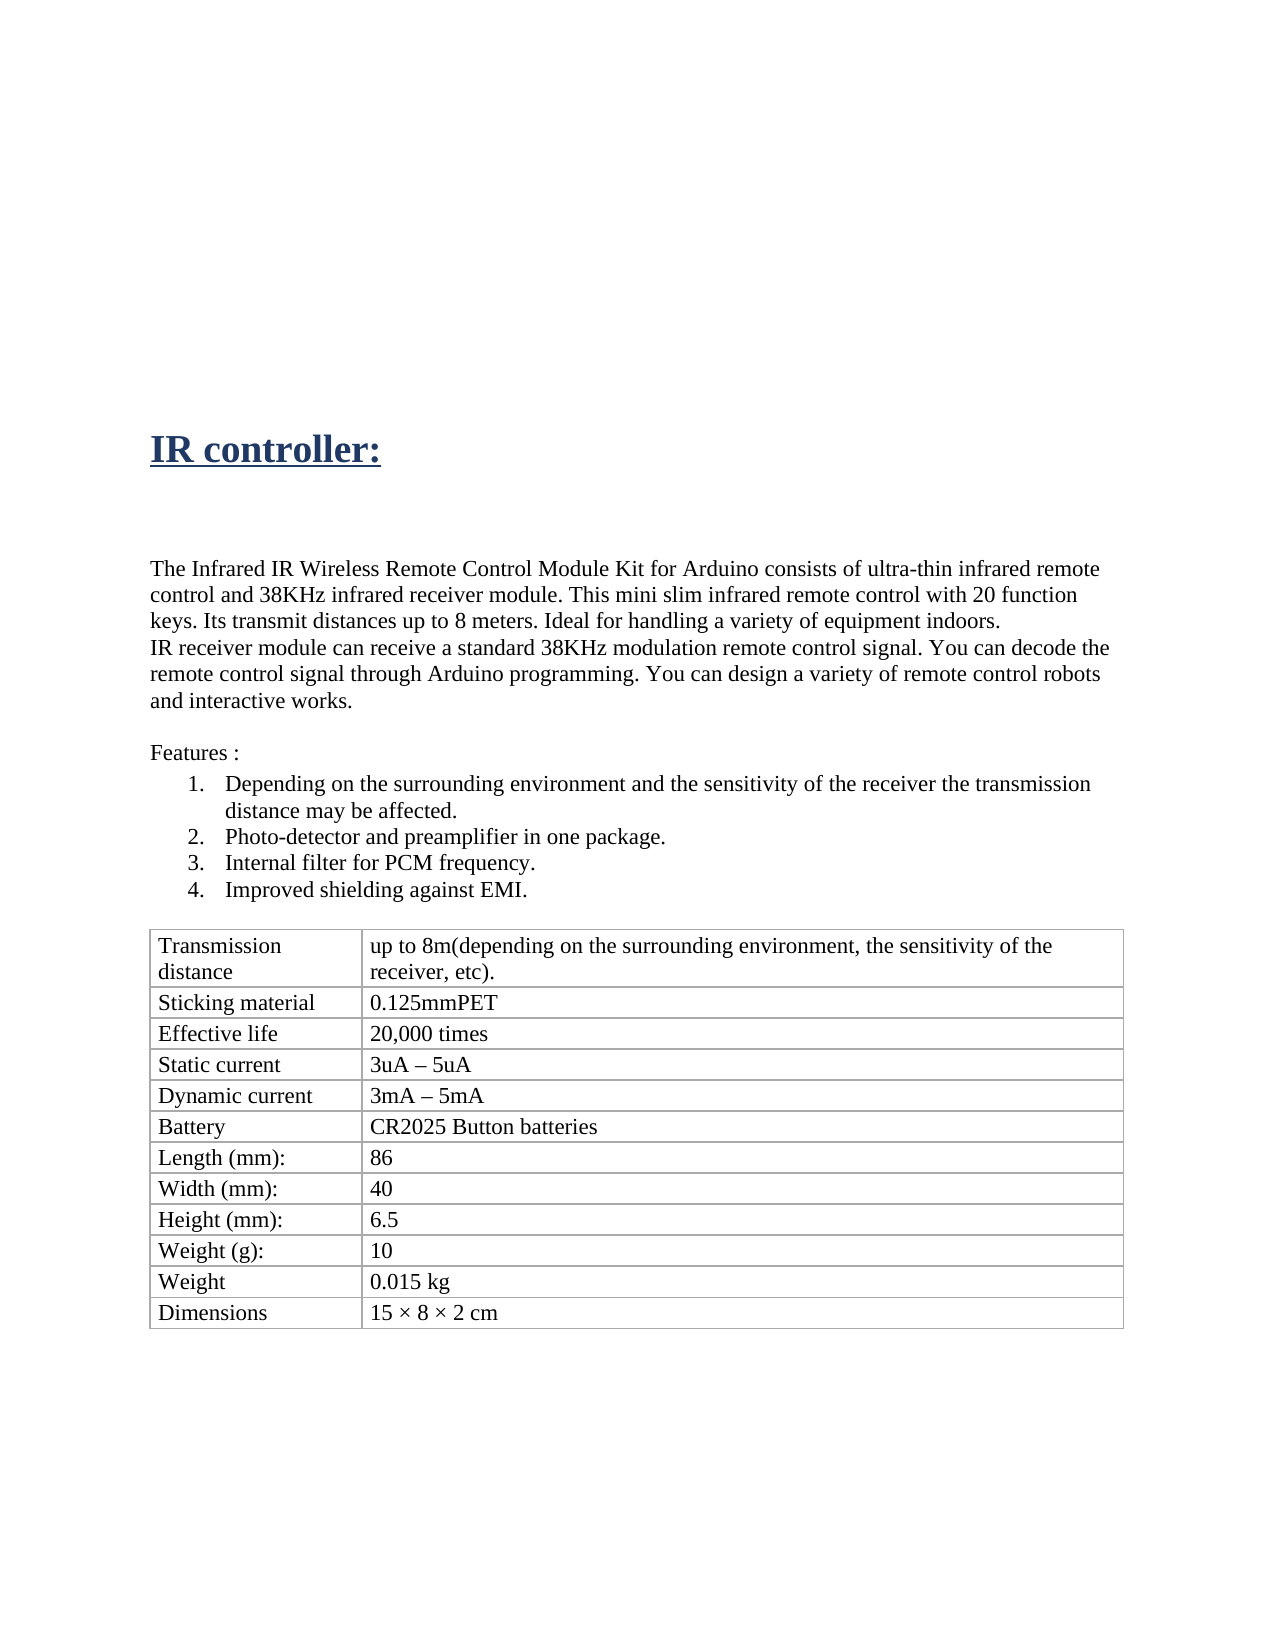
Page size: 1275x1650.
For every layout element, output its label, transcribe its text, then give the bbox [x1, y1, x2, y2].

table_cell 10 [363, 1236, 1123, 1265]
table_header up to 8m(depending on the surrounding environment, the sensitivity of the receiver, etc). [363, 930, 1123, 986]
table_cell Dimensions [151, 1298, 361, 1327]
text IR receiver module can receive a standard 38KHz modulation remote control signal. You can decode the remote control signal through Arduino programming. You can design a variety of remote control robots and interactive works. [150, 634, 1125, 713]
table_cell 3mA – 5mA [363, 1081, 1123, 1110]
table_cell Height (mm): [151, 1205, 361, 1234]
list Improved shielding against EMI. [187, 876, 1125, 902]
text IR controller: [150, 425, 1125, 471]
table_cell Static current [151, 1050, 361, 1079]
table_cell Length (mm): [151, 1143, 361, 1172]
table_cell 3uA – 5uA [363, 1050, 1123, 1079]
table_header Transmission distance [151, 930, 361, 986]
table_cell Battery [151, 1112, 361, 1141]
table_cell 40 [363, 1174, 1123, 1203]
table_cell Weight (g): [151, 1236, 361, 1265]
table_cell 0.125mmPET [363, 988, 1123, 1017]
table_cell 86 [363, 1143, 1123, 1172]
list Photo-detector and preamplifier in one package. [187, 823, 1125, 849]
table_cell Dynamic current [151, 1081, 361, 1110]
table_cell 15 × 8 × 2 cm [363, 1298, 1123, 1327]
list Internal filter for PCM frequency. [187, 849, 1125, 876]
list Depending on the surrounding environment and the sensitivity of the receiver the transmission distance may be affected. [187, 770, 1125, 823]
table_cell Sticking material [151, 988, 361, 1017]
table_cell CR2025 Button batteries [363, 1112, 1123, 1141]
text The Infrared IR Wireless Remote Control Module Kit for Arduino consists of ultra-thin infrared remote control and 38KHz infrared receiver module. This mini slim infrared remote control with 20 function keys. Its transmit distances up to 8 meters. Ideal for handling a variety of equipment indoors. [150, 555, 1125, 634]
table_cell 20,000 times [363, 1019, 1123, 1048]
table_cell 6.5 [363, 1205, 1123, 1234]
table_cell Effective life [151, 1019, 361, 1048]
table_cell 0.015 kg [363, 1267, 1123, 1296]
table_cell Weight [151, 1267, 361, 1296]
table_cell Width (mm): [151, 1174, 361, 1203]
text Features : [150, 739, 1125, 766]
